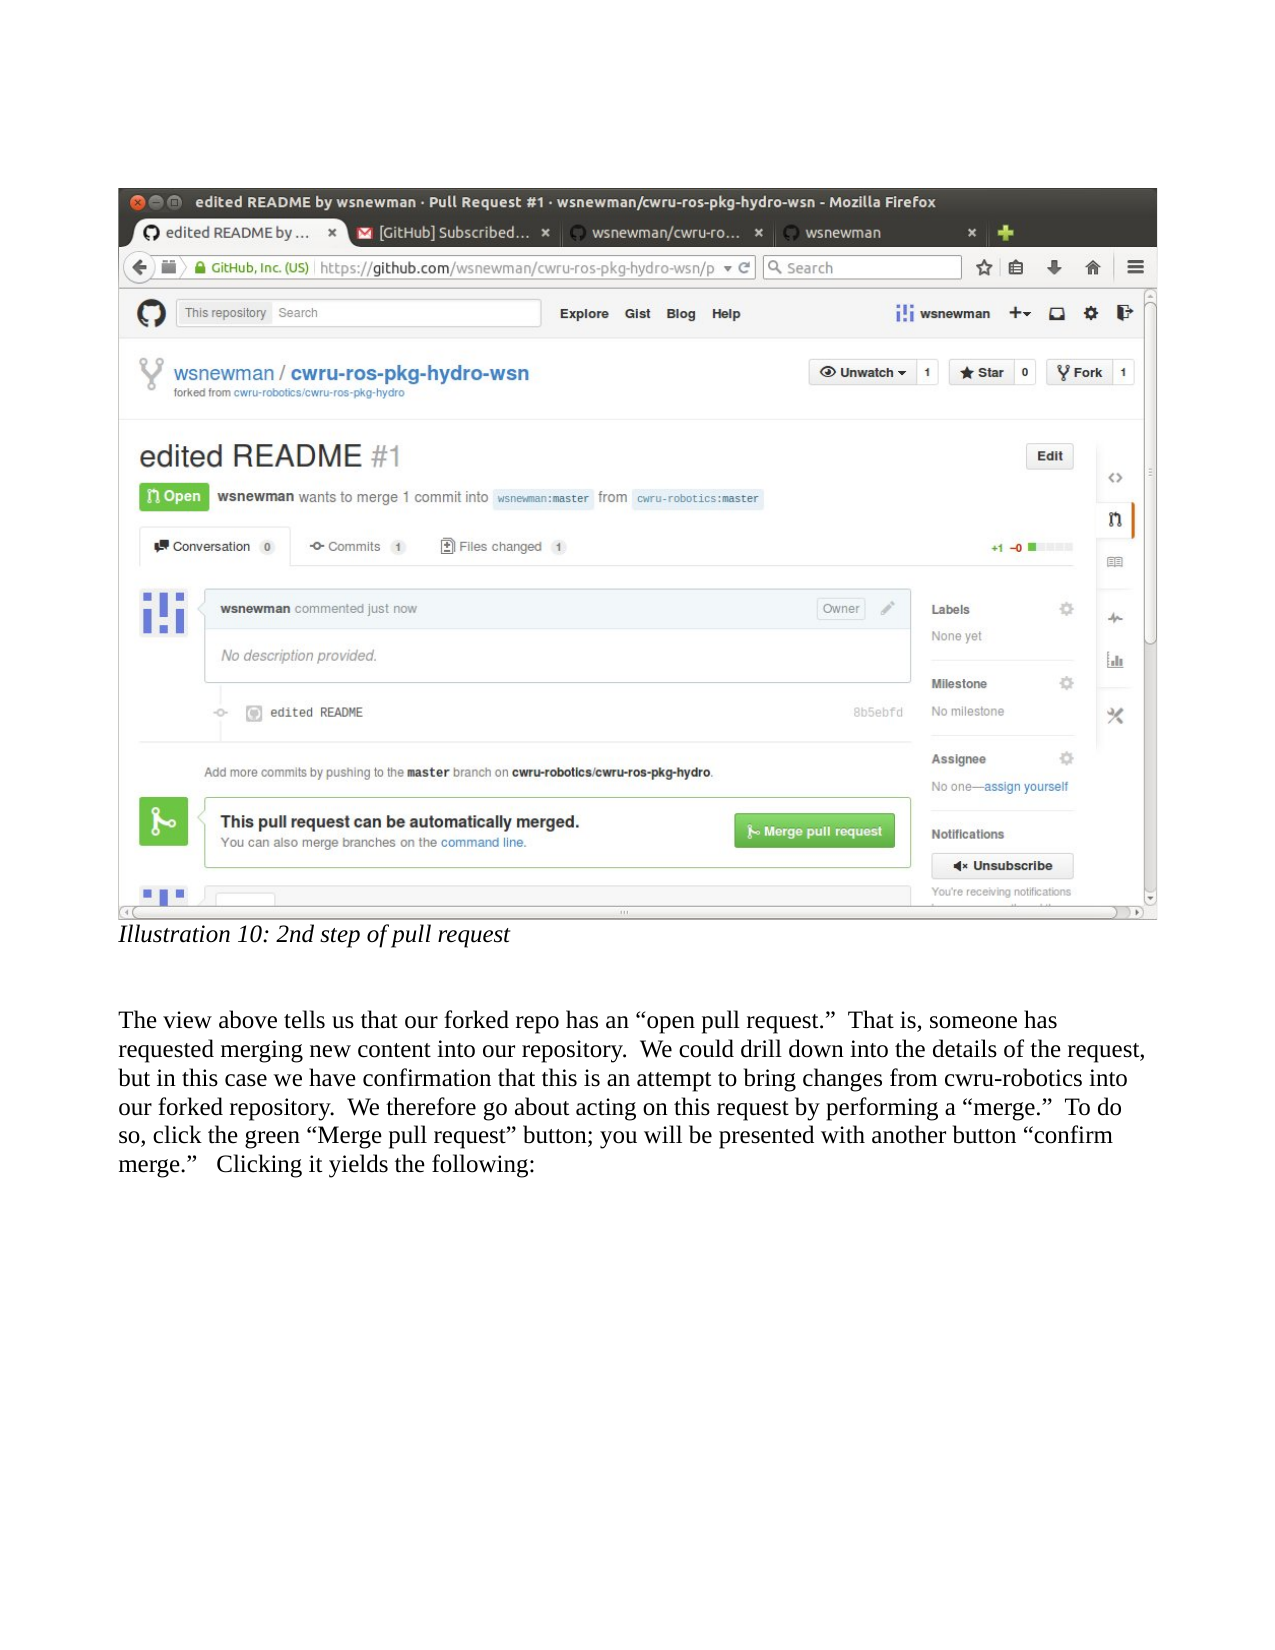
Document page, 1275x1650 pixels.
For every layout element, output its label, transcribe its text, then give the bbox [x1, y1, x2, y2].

text The view above tells us that our forked repo has an “open pull request.” That is, someone has requested merging new content into our repository. We could drill down into the details of the request, but in this case we have confirmation that this is an attempt to bring changes from cwru-robotics into our forked repository. We therefore go about acting on this request by performing a “merge.” To do so, click the green “Merge pull request” button; you will be presented with another button “confirm merge.” Clicking it yields the following: [118, 1006, 1157, 1178]
picture [118, 188, 1158, 920]
text Illustration 10: 2nd step of pull request [118, 920, 1157, 948]
